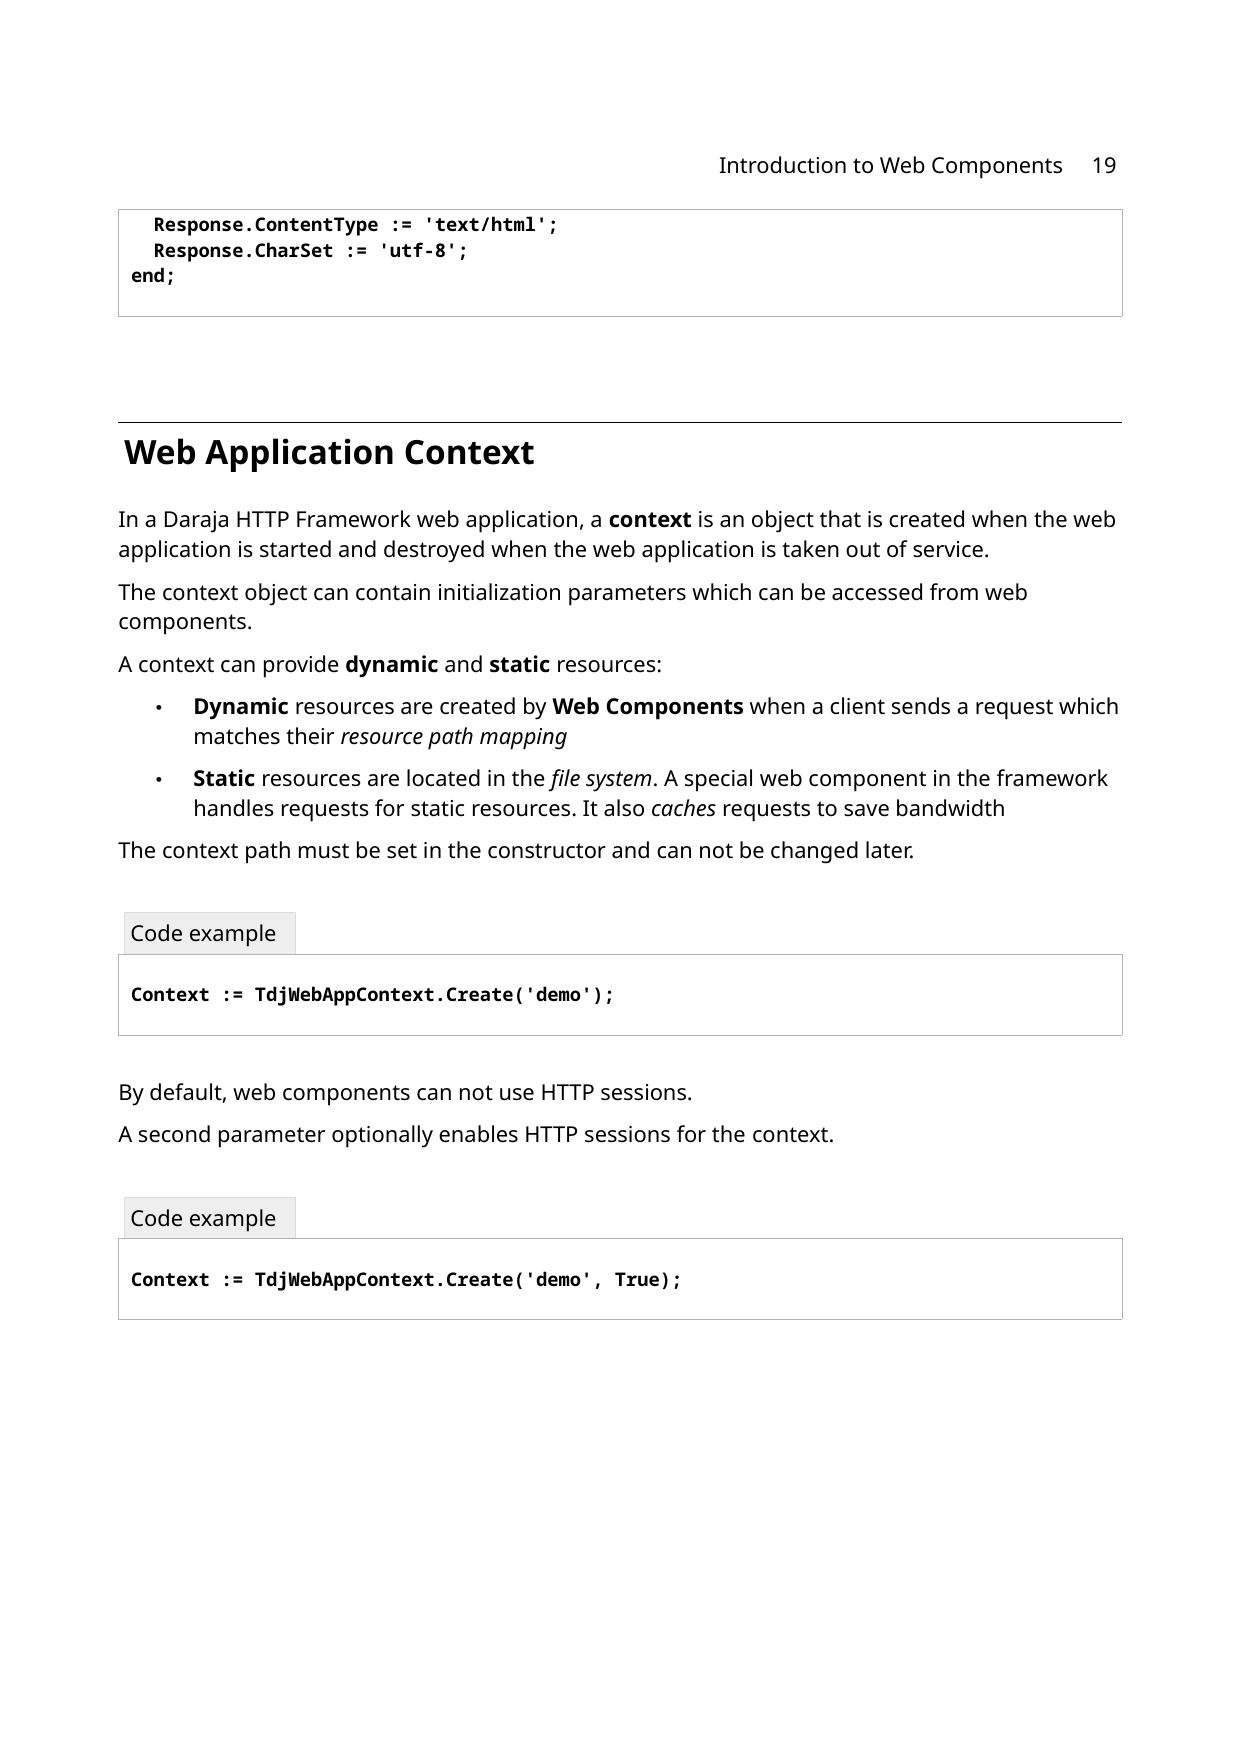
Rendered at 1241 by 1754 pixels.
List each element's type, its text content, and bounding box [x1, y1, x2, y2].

text Response.ContentType := 'text/html'; [119, 210, 1122, 235]
text The context object can contain initialization parameters which can be accessed from web components. [118, 577, 1122, 636]
text Context := TdjWebAppContext.Create('demo', True); [119, 1264, 1122, 1292]
text The context path must be set in the constructor and can not be changed later. [118, 835, 1122, 865]
text By default, web components can not use HTTP sessions. [118, 1077, 1122, 1107]
text end; [119, 260, 1122, 288]
subtitle Web Application Context [118, 423, 1122, 480]
text A context can provide dynamic and static resources: [118, 649, 1122, 678]
text Code example [125, 1198, 295, 1238]
text Response.CharSet := 'utf-8'; [119, 235, 1122, 260]
text Context := TdjWebAppContext.Create('demo'); [119, 979, 1122, 1007]
text In a Daraja HTTP Framework web application, a context is an object that is created when the web application is started and destroyed when the web application is taken out of service. [118, 504, 1122, 564]
list Dynamic resources are created by Web Components when a client sends a request which matches their resource path mapping [156, 691, 1122, 751]
text Code example [125, 913, 295, 954]
text A second parameter optionally enables HTTP sessions for the context. [118, 1119, 1122, 1149]
list Static resources are located in the file system. A special web component in the framework handles requests for static resources. It also caches requests to save bandwidth [156, 763, 1122, 823]
